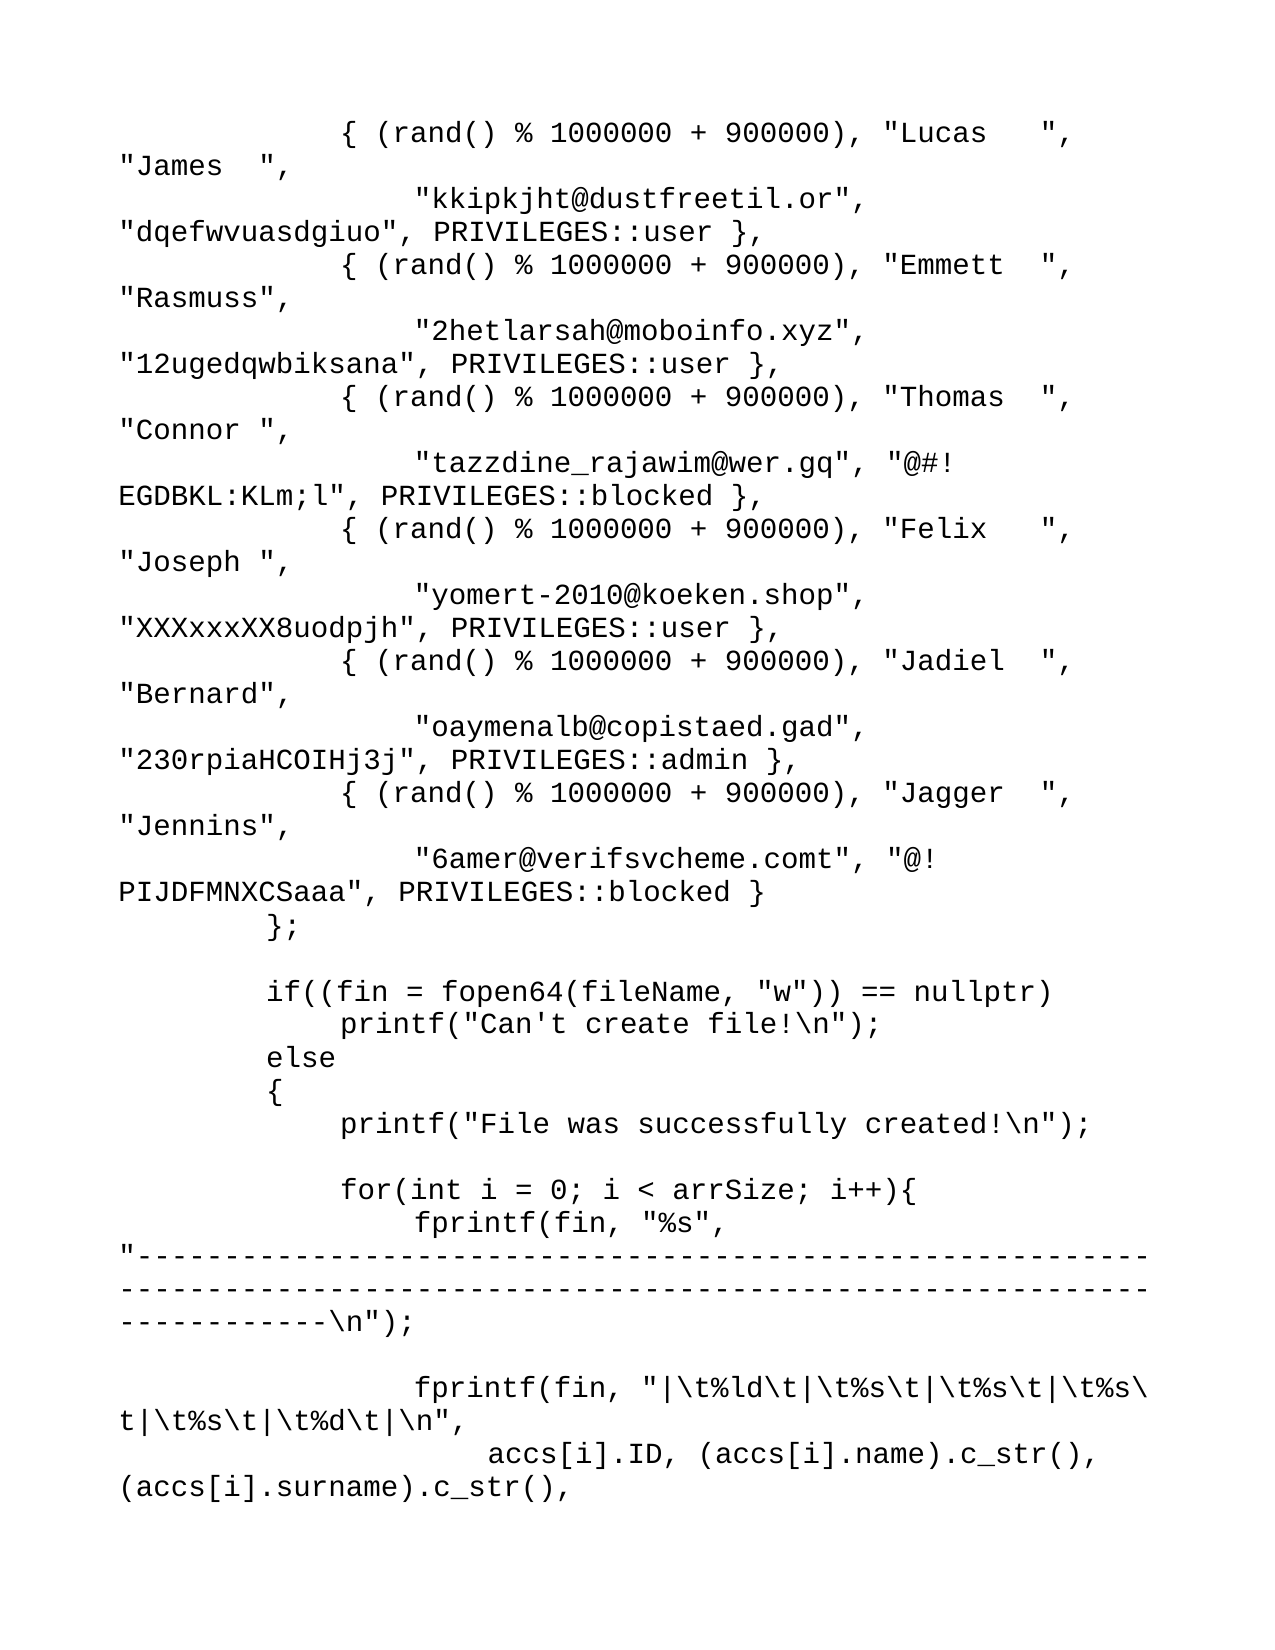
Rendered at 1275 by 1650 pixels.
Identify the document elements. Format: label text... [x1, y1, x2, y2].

text printf("Can't create file!\n"); [118, 1010, 1157, 1043]
text "yomert-2010@koeken.shop", "XXXxxxXX8uodpjh", PRIVILEGES::user }, [118, 580, 1157, 646]
text else [118, 1043, 1157, 1076]
text { (rand() % 1000000 + 900000), "Jagger ", "Jennins", [118, 778, 1157, 844]
text if((fin = fopen64(fileName, "w")) == nullptr) [118, 977, 1157, 1010]
text "kkipkjht@dustfreetil.or", "dqefwvuasdgiuo", PRIVILEGES::user }, [118, 184, 1157, 250]
text fprintf(fin, "%s", "---------------------------------------------------------------------------------------------------------------------------------\n"); [118, 1208, 1157, 1340]
text accs[i].ID, (accs[i].name).c_str(), (accs[i].surname).c_str(), [118, 1439, 1157, 1505]
text "tazzdine_rajawim@wer.gq", "@#!EGDBKL:KLm;l", PRIVILEGES::blocked }, [118, 448, 1157, 514]
text { (rand() % 1000000 + 900000), "Emmett ", "Rasmuss", [118, 250, 1157, 316]
text printf("File was successfully created!\n"); [118, 1109, 1157, 1142]
text fprintf(fin, "|\t%ld\t|\t%s\t|\t%s\t|\t%s\t|\t%s\t|\t%d\t|\n", [118, 1373, 1157, 1439]
text { (rand() % 1000000 + 900000), "Thomas ", "Connor ", [118, 382, 1157, 448]
text }; [118, 911, 1157, 944]
text { (rand() % 1000000 + 900000), "Lucas ", "James ", [118, 118, 1157, 184]
text "2hetlarsah@moboinfo.xyz", "12ugedqwbiksana", PRIVILEGES::user }, [118, 316, 1157, 382]
text for(int i = 0; i < arrSize; i++){ [118, 1175, 1157, 1208]
text { (rand() % 1000000 + 900000), "Felix ", "Joseph ", [118, 514, 1157, 580]
text { (rand() % 1000000 + 900000), "Jadiel ", "Bernard", [118, 646, 1157, 712]
text { [118, 1076, 1157, 1109]
text "oaymenalb@copistaed.gad", "230rpiaHCOIHj3j", PRIVILEGES::admin }, [118, 712, 1157, 778]
text "6amer@verifsvcheme.comt", "@!PIJDFMNXCSaaa", PRIVILEGES::blocked } [118, 844, 1157, 911]
